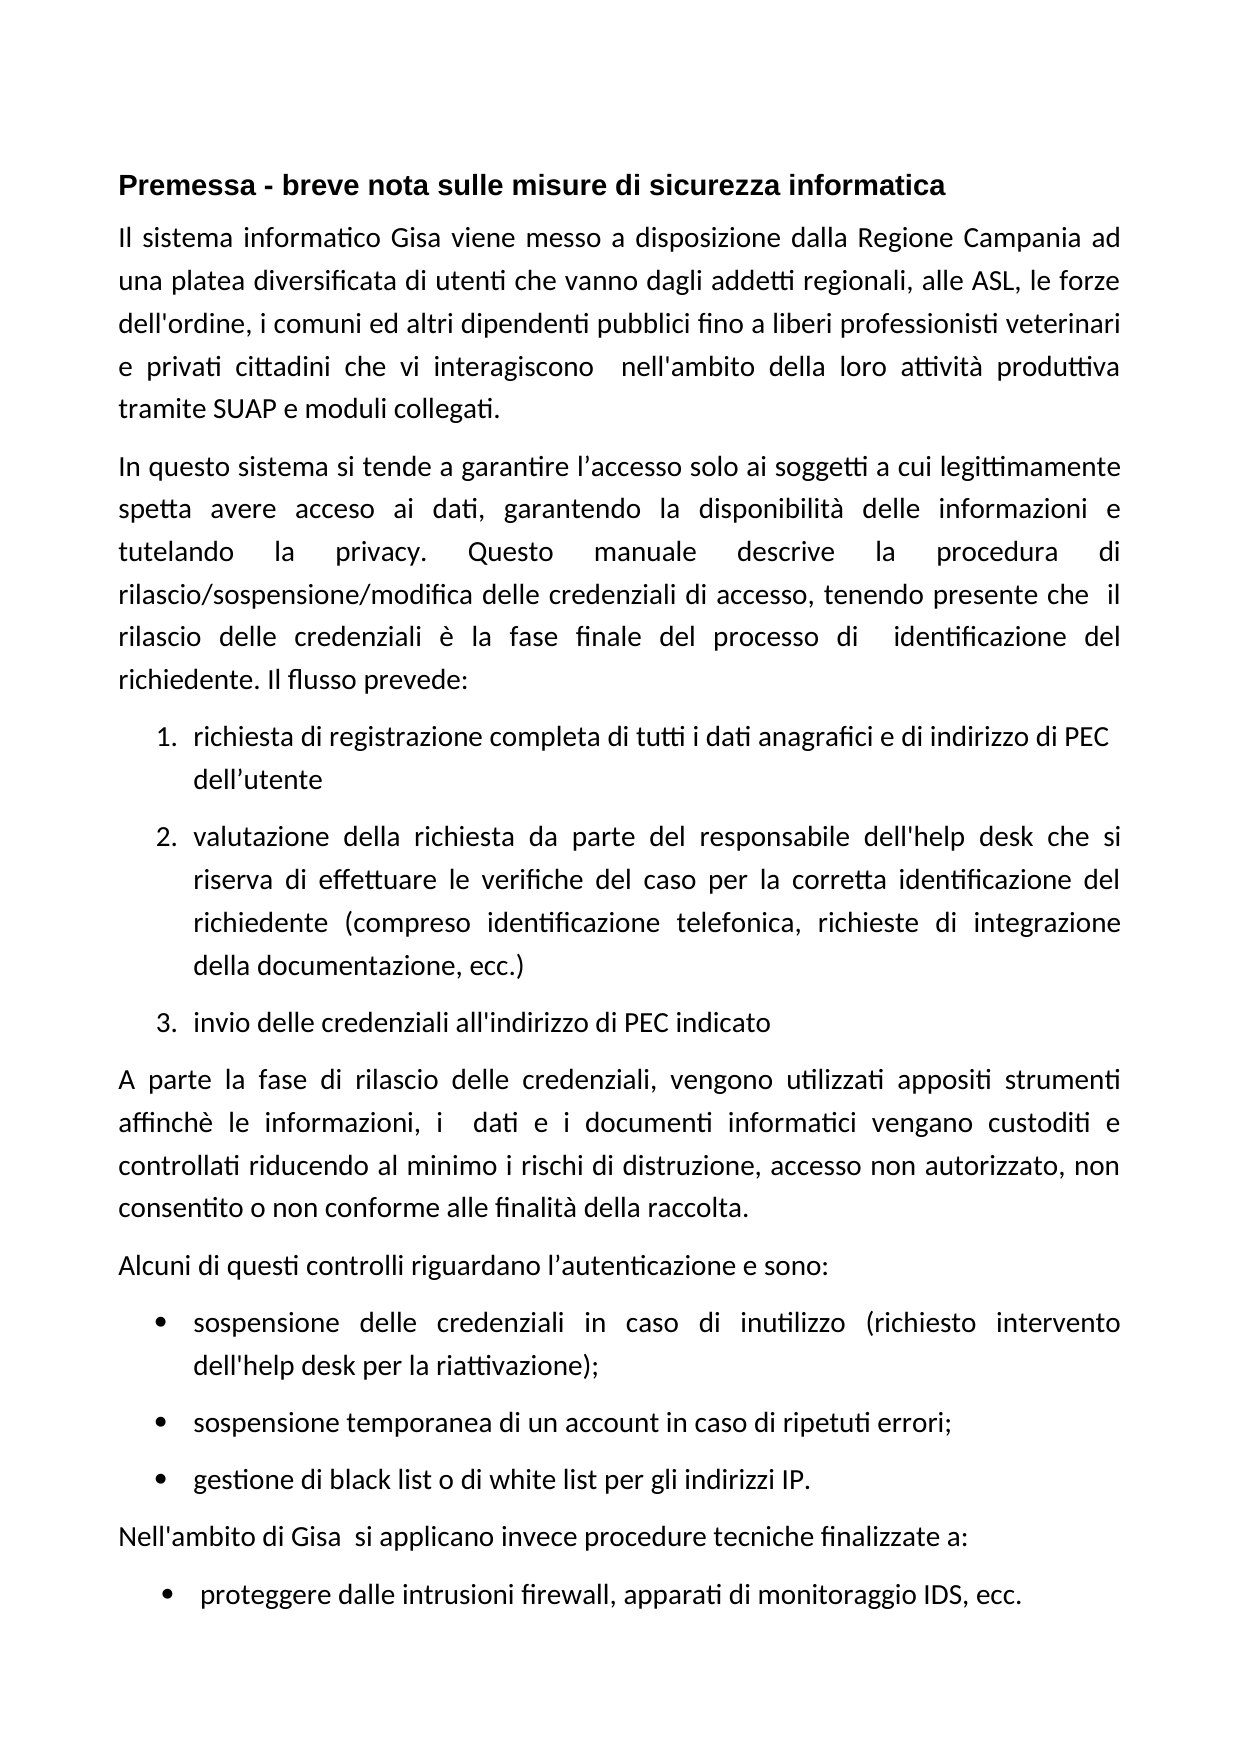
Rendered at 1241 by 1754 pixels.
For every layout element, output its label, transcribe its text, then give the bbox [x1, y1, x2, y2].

text Il sistema informatico Gisa viene messo a disposizione dalla Regione Campania ad una platea diversificata di utenti che vanno dagli addetti regionali, alle ASL, le forze dell'ordine, i comuni ed altri dipendenti pubblici fino a liberi professionisti veterinari e privati cittadini che vi interagiscono nell'ambito della loro attività produttiva tramite SUAP e moduli collegati. [118, 219, 1122, 426]
list sospensione delle credenziali in caso di inutilizzo (richiesto intervento dell'help desk per la riattivazione); [156, 1304, 1122, 1382]
text Alcuni di questi controlli riguardano l’autenticazione e sono: [118, 1247, 1122, 1282]
list gestione di black list o di white list per gli indirizzi IP. [156, 1461, 1122, 1497]
text Nell'ambito di Gisa si applicano invece procedure tecniche finalizzate a: [118, 1518, 1122, 1554]
text A parte la fase di rilascio delle credenziali, vengono utilizzati appositi strumenti affinchè le informazioni, i dati e i documenti informatici vengano custoditi e controllati riducendo al minimo i rischi di distruzione, accesso non autorizzato, non consentito o non conforme alle finalità della raccolta. [118, 1061, 1122, 1225]
text In questo sistema si tende a garantire l’accesso solo ai soggetti a cui legittimamente spetta avere acceso ai dati, garantendo la disponibilità delle informazioni e tutelando la privacy. Questo manuale descrive la procedura di rilascio/sospensione/modifica delle credenziali di accesso, tenendo presente che il rilascio delle credenziali è la fase finale del processo di identificazione del richiedente. Il flusso prevede: [118, 448, 1122, 697]
list sospensione temporanea di un account in caso di ripetuti errori; [156, 1404, 1122, 1439]
subtitle Premessa - breve nota sulle misure di sicurezza informatica [118, 168, 1122, 202]
list proteggere dalle intrusioni firewall, apparati di monitoraggio IDS, ecc. [162, 1576, 1122, 1611]
list richiesta di registrazione completa di tutti i dati anagrafici e di indirizzo di PEC dell’utente [156, 718, 1122, 797]
list invio delle credenziali all'indirizzo di PEC indicato [156, 1004, 1122, 1039]
list valutazione della richiesta da parte del responsabile dell'help desk che si riserva di effettuare le verifiche del caso per la corretta identificazione del richiedente (compreso identificazione telefonica, richieste di integrazione della documentazione, ecc.) [156, 818, 1122, 982]
